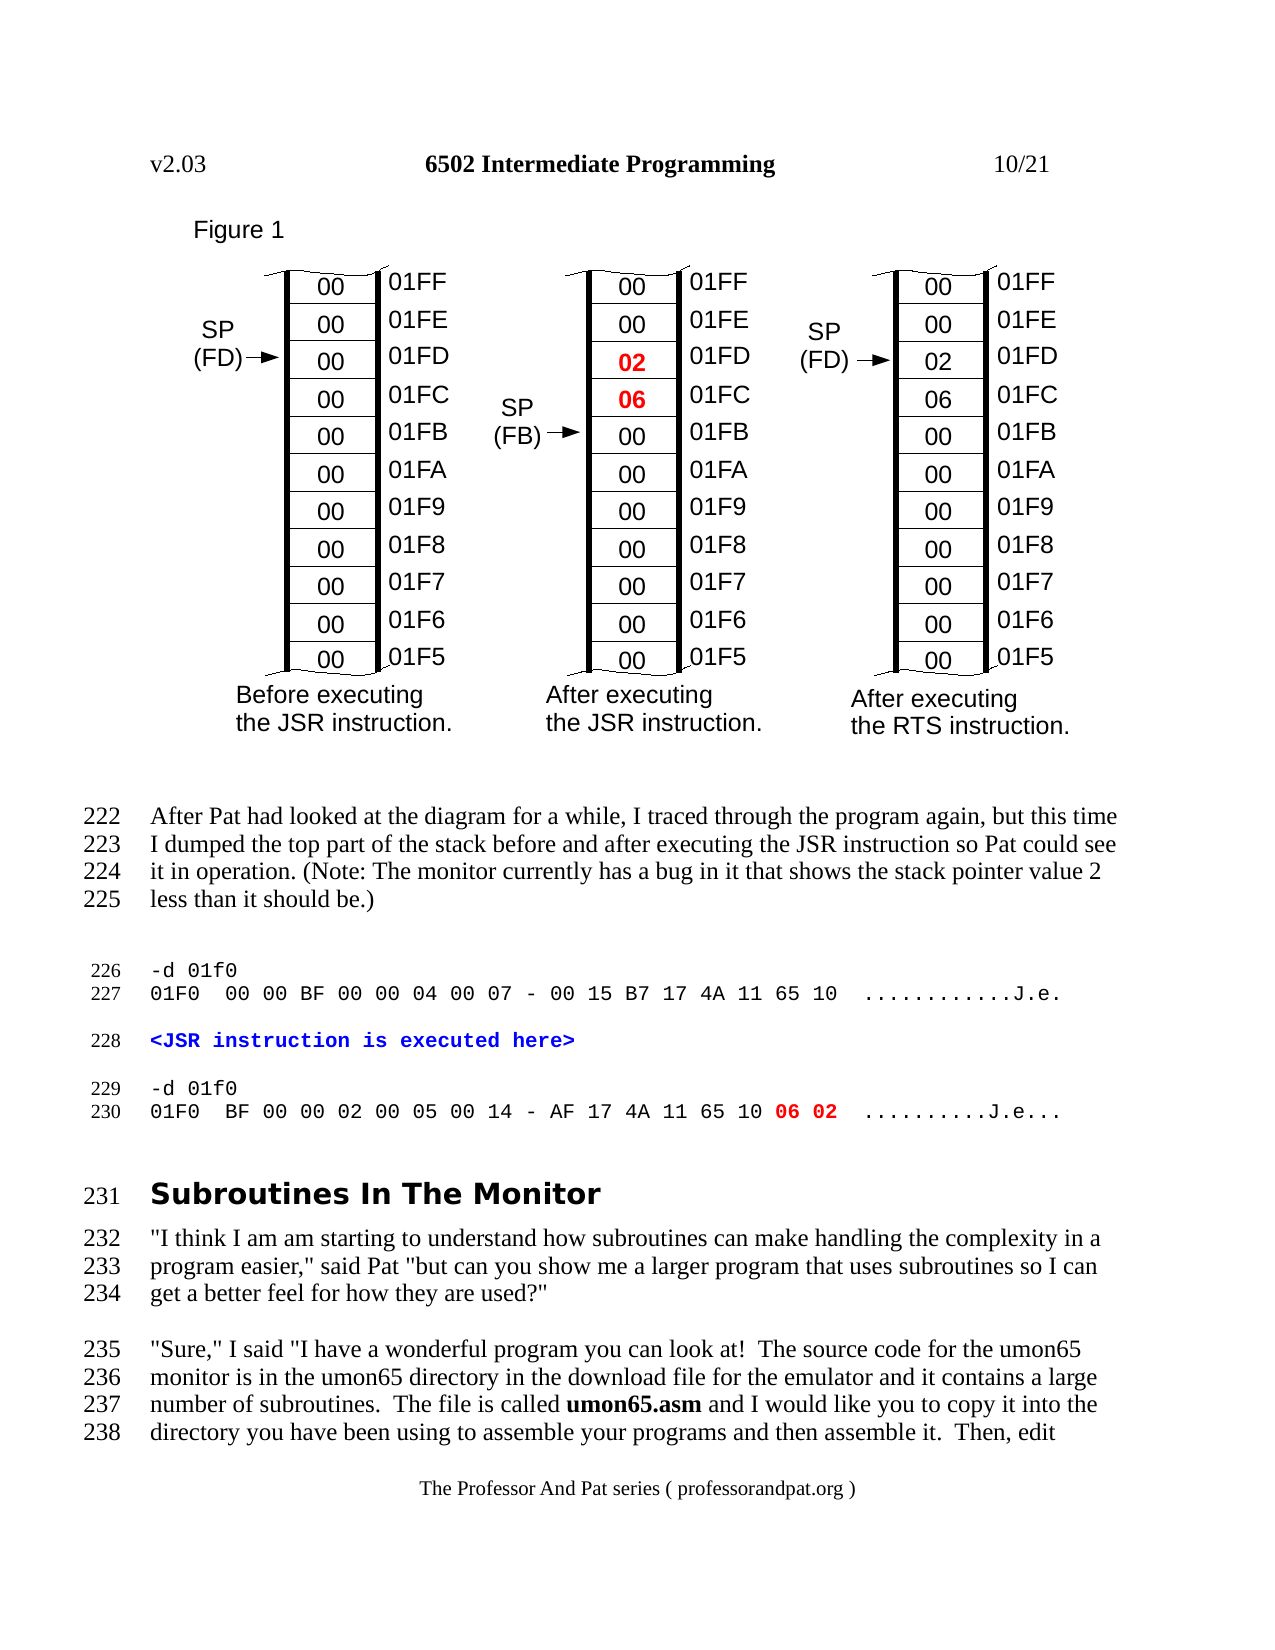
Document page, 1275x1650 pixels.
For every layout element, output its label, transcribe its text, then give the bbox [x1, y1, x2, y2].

text 01F0 00 00 BF 00 00 04 00 07 - 00 15 B7 17 4A 11 65 10 ............J.e. [150, 983, 1125, 1007]
text After Pat had looked at the diagram for a while, I traced through the program again, but this time I dumped the top part of the stack before and after executing the JSR instruction so Pat could see it in operation. (Note: The monitor currently has a bug in it that shows the stack pointer value 2 less than it should be.) [150, 802, 1125, 913]
text <JSR instruction is executed here> [150, 1031, 1125, 1054]
subtitle Subroutines In The Monitor [150, 1177, 1125, 1212]
text "Sure," I said "I have a wonderful program you can look at! The source code for the umon65 monitor is in the umon65 directory in the download file for the emulator and it contains a large number of subroutines. The file is called umon65.asm and I would like you to copy it into the directory you have been using to assemble your programs and then assemble it. Then, edit [150, 1335, 1125, 1446]
text 01F0 BF 00 00 02 00 05 00 14 - AF 17 4A 11 65 10 06 02 ..........J.e... [150, 1101, 1125, 1125]
text -d 01f0 [150, 960, 1125, 983]
text "I think I am am starting to understand how subroutines can make handling the complexity in a program easier," said Pat "but can you show me a larger program that uses subroutines so I can get a better feel for how they are used?" [150, 1224, 1125, 1307]
text -d 01f0 [150, 1078, 1125, 1101]
